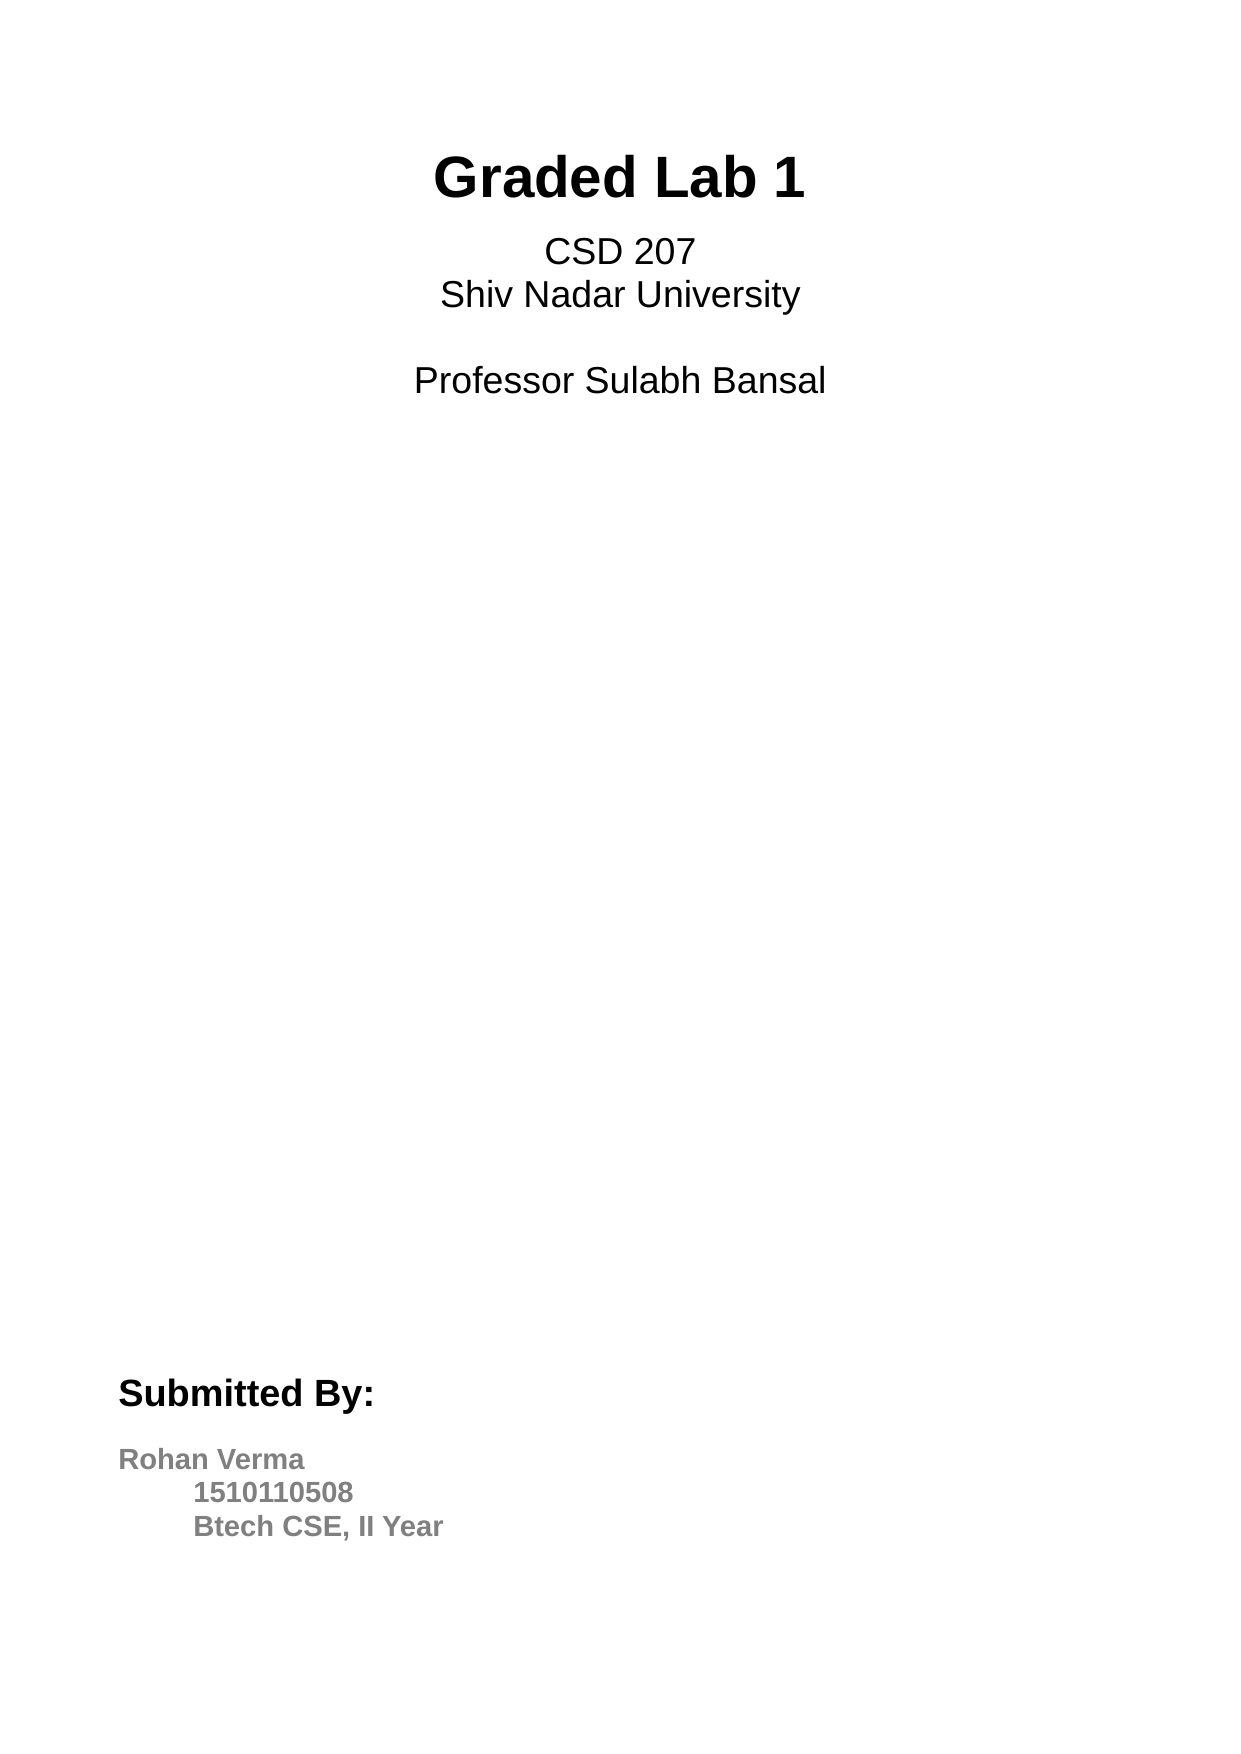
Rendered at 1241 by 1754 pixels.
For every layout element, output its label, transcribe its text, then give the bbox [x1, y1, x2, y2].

subtitle Submitted By: [118, 1371, 1122, 1415]
subtitle CSD 207 Shiv Nadar University Professor Sulabh Bansal [118, 229, 1122, 401]
subtitle Rohan Verma 1510110508 Btech CSE, II Year [118, 1442, 1122, 1542]
title Graded Lab 1 [118, 143, 1122, 210]
